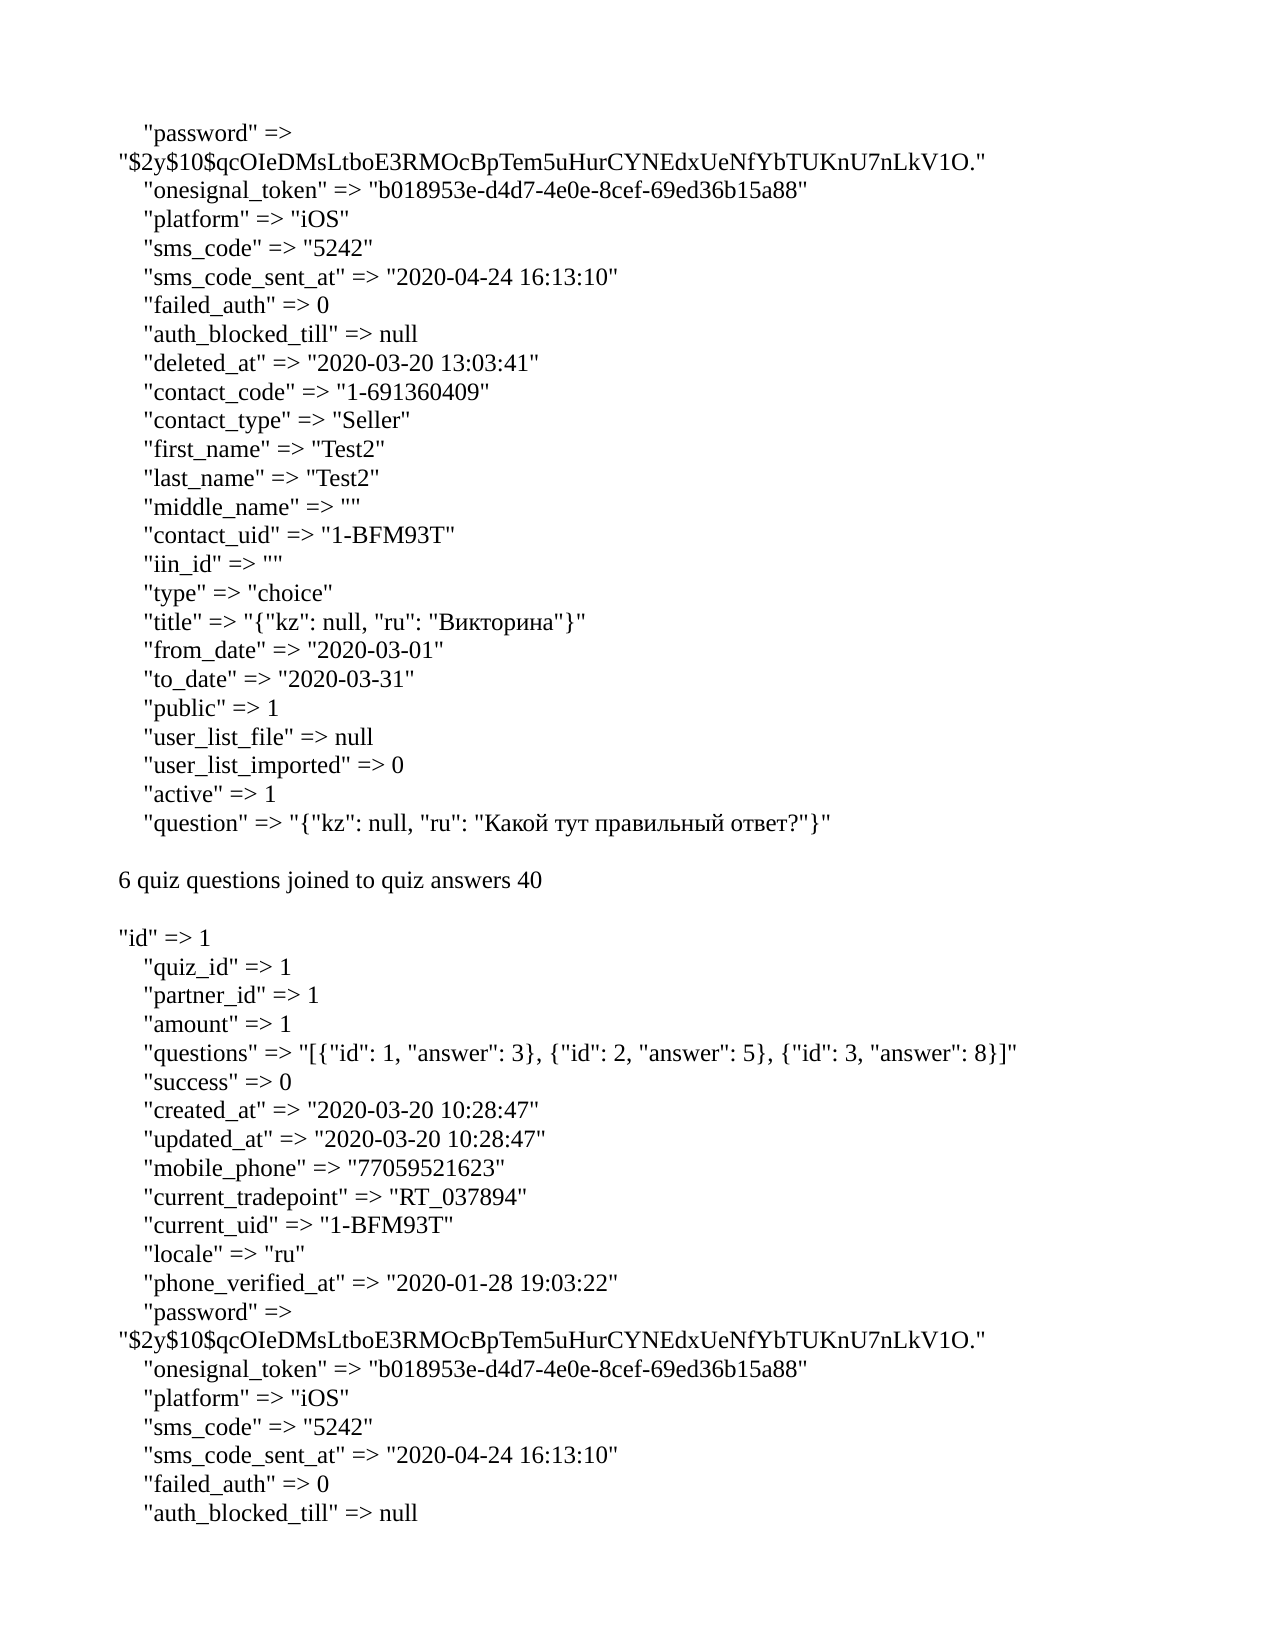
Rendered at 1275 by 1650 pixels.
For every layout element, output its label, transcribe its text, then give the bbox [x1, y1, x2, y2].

text "current_tradepoint" => "RT_037894" [118, 1182, 1157, 1211]
text "platform" => "iOS" [118, 1383, 1157, 1412]
text "password" => "$2y$10$qcOIeDMsLtboE3RMOcBpTem5uHurCYNEdxUeNfYbTUKnU7nLkV1O." [118, 1297, 1157, 1354]
text "auth_blocked_till" => null [118, 1498, 1157, 1527]
text "last_name" => "Test2" [118, 463, 1157, 492]
text "type" => "choice" [118, 578, 1157, 607]
text "contact_type" => "Seller" [118, 406, 1157, 434]
text "user_list_file" => null [118, 722, 1157, 751]
text "contact_uid" => "1-BFM93T" [118, 521, 1157, 549]
text "failed_auth" => 0 [118, 1469, 1157, 1498]
text "amount" => 1 [118, 1009, 1157, 1038]
text "title" => "{"kz": null, "ru": "Викторина"}" [118, 607, 1157, 636]
text "public" => 1 [118, 693, 1157, 722]
text "password" => "$2y$10$qcOIeDMsLtboE3RMOcBpTem5uHurCYNEdxUeNfYbTUKnU7nLkV1O." [118, 118, 1157, 176]
text "platform" => "iOS" [118, 204, 1157, 233]
text "to_date" => "2020-03-31" [118, 664, 1157, 693]
text "mobile_phone" => "77059521623" [118, 1153, 1157, 1182]
text "auth_blocked_till" => null [118, 319, 1157, 348]
text "created_at" => "2020-03-20 10:28:47" [118, 1096, 1157, 1124]
text "deleted_at" => "2020-03-20 13:03:41" [118, 348, 1157, 377]
text "question" => "{"kz": null, "ru": "Какой тут правильный ответ?"}" [118, 808, 1157, 837]
text "sms_code" => "5242" [118, 233, 1157, 262]
text "updated_at" => "2020-03-20 10:28:47" [118, 1124, 1157, 1153]
text "onesignal_token" => "b018953e-d4d7-4e0e-8cef-69ed36b15a88" [118, 1354, 1157, 1383]
text "first_name" => "Test2" [118, 434, 1157, 463]
text "user_list_imported" => 0 [118, 751, 1157, 779]
text "middle_name" => "" [118, 492, 1157, 521]
text "current_uid" => "1-BFM93T" [118, 1211, 1157, 1239]
text "failed_auth" => 0 [118, 291, 1157, 319]
text "sms_code_sent_at" => "2020-04-24 16:13:10" [118, 1441, 1157, 1469]
text "quiz_id" => 1 [118, 952, 1157, 981]
text "from_date" => "2020-03-01" [118, 636, 1157, 664]
text "phone_verified_at" => "2020-01-28 19:03:22" [118, 1268, 1157, 1297]
text "contact_code" => "1-691360409" [118, 377, 1157, 406]
text "id" => 1 [118, 923, 1157, 952]
text "sms_code_sent_at" => "2020-04-24 16:13:10" [118, 262, 1157, 291]
text "partner_id" => 1 [118, 981, 1157, 1009]
text "sms_code" => "5242" [118, 1412, 1157, 1441]
text "success" => 0 [118, 1067, 1157, 1096]
text "onesignal_token" => "b018953e-d4d7-4e0e-8cef-69ed36b15a88" [118, 176, 1157, 204]
text "active" => 1 [118, 779, 1157, 808]
text "locale" => "ru" [118, 1239, 1157, 1268]
text "questions" => "[{"id": 1, "answer": 3}, {"id": 2, "answer": 5}, {"id": 3, "answer": 8}]" [118, 1038, 1157, 1067]
text "iin_id" => "" [118, 549, 1157, 578]
text 6 quiz questions joined to quiz answers 40 [118, 866, 1157, 894]
